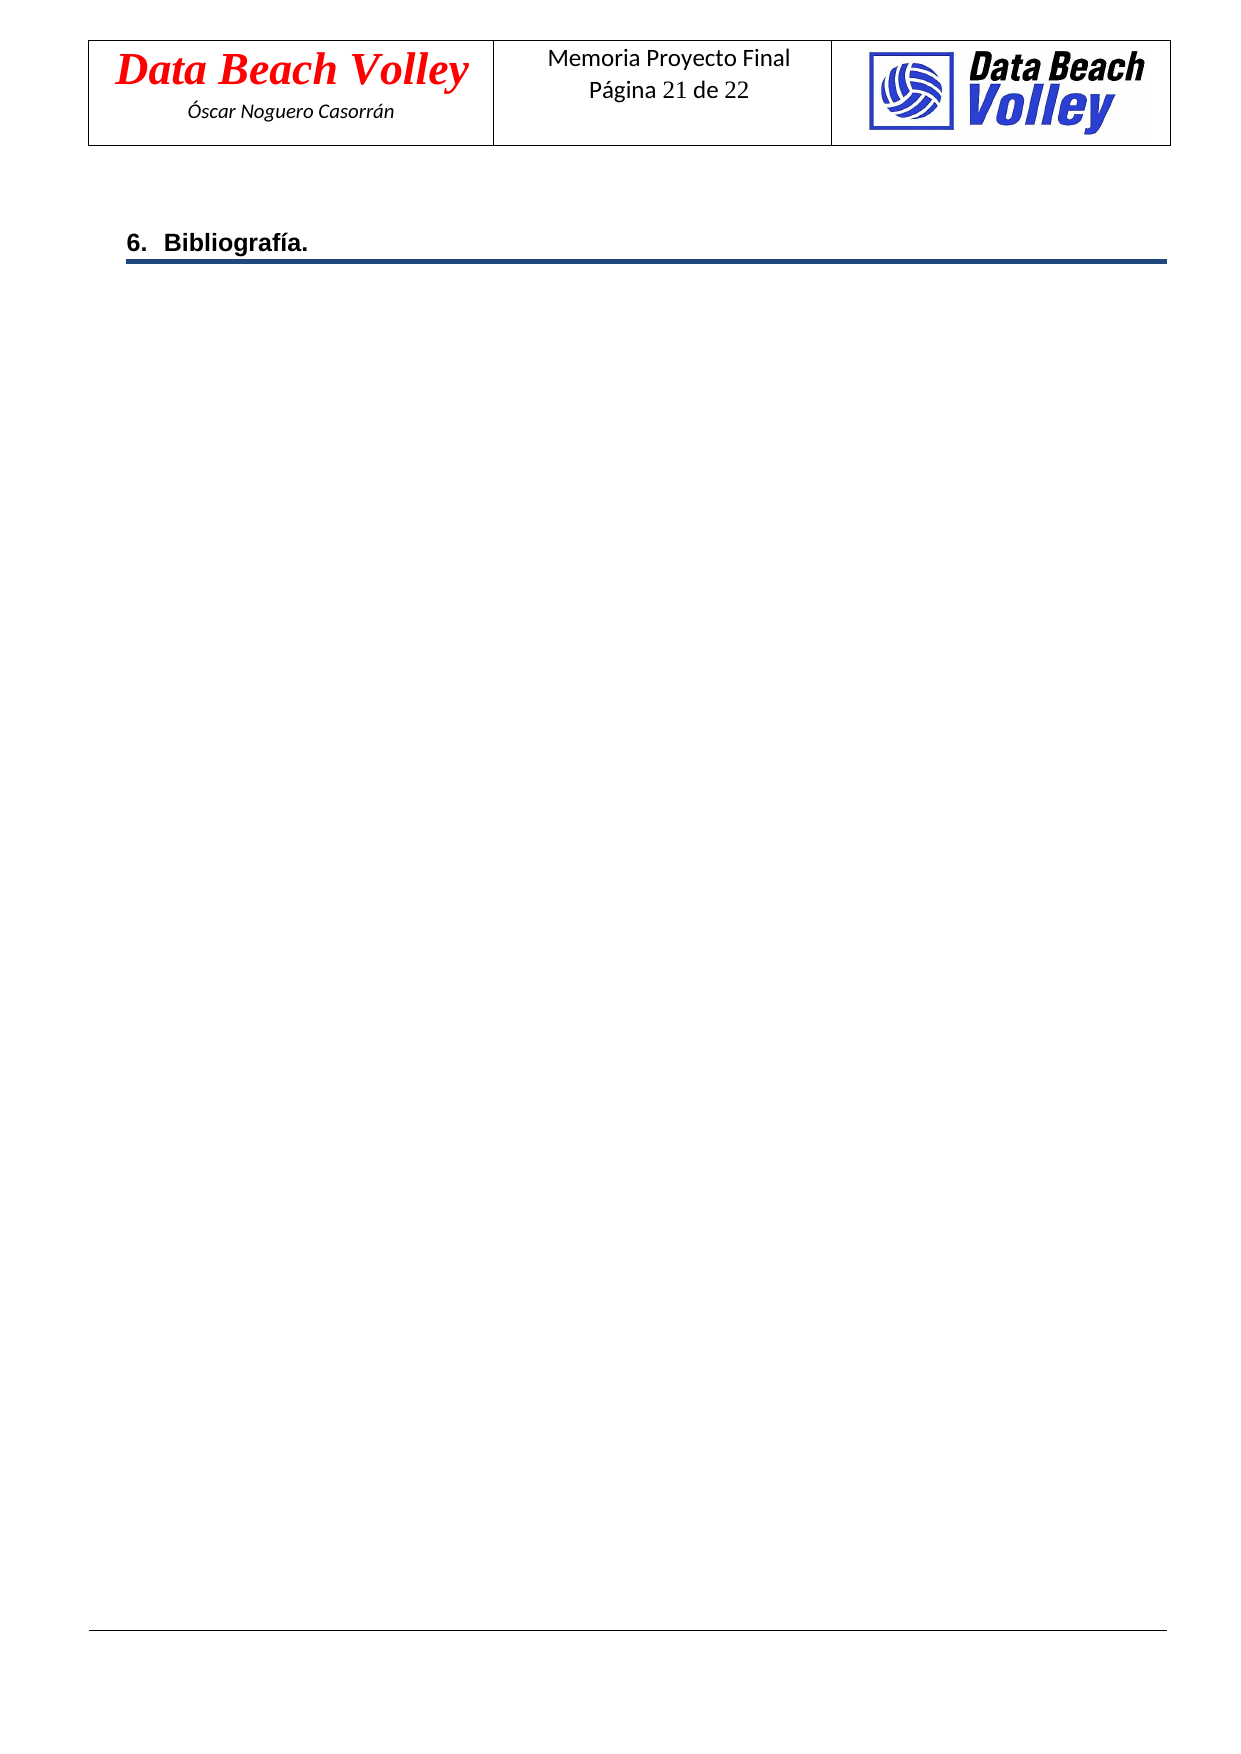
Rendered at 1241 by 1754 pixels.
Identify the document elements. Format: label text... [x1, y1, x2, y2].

subtitle Bibliografía. [126, 228, 1167, 259]
picture [867, 48, 1148, 137]
